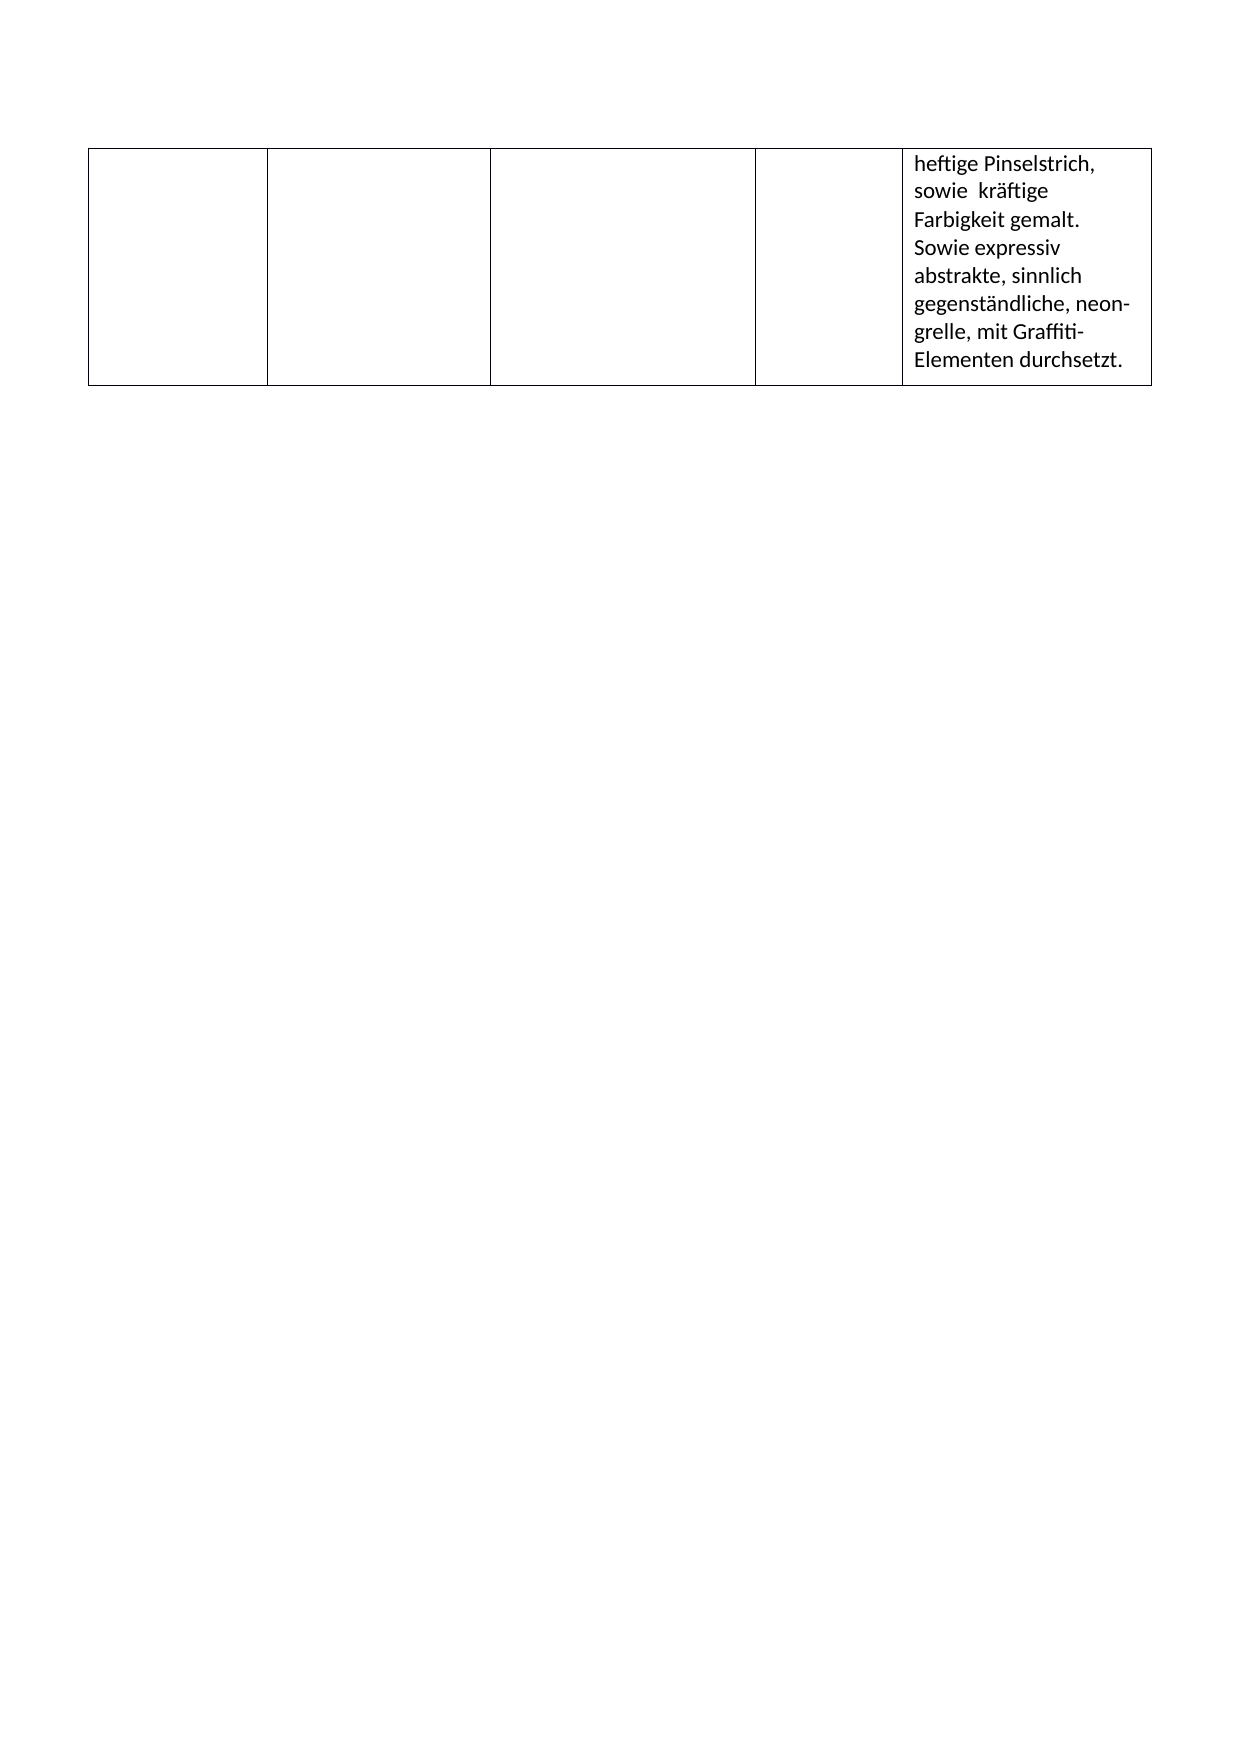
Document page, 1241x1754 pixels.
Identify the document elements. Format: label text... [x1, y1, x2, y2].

table_header heftige Pinselstrich, sowie kräftige Farbigkeit gemalt. Sowie expressiv abstrakte, sinnlich gegenständliche, neon-grelle, mit Graffiti-Elementen durchsetzt. [903, 149, 1151, 385]
table_header [491, 149, 755, 385]
table_header [268, 149, 490, 385]
table_header [89, 149, 267, 385]
table_header [756, 149, 902, 385]
